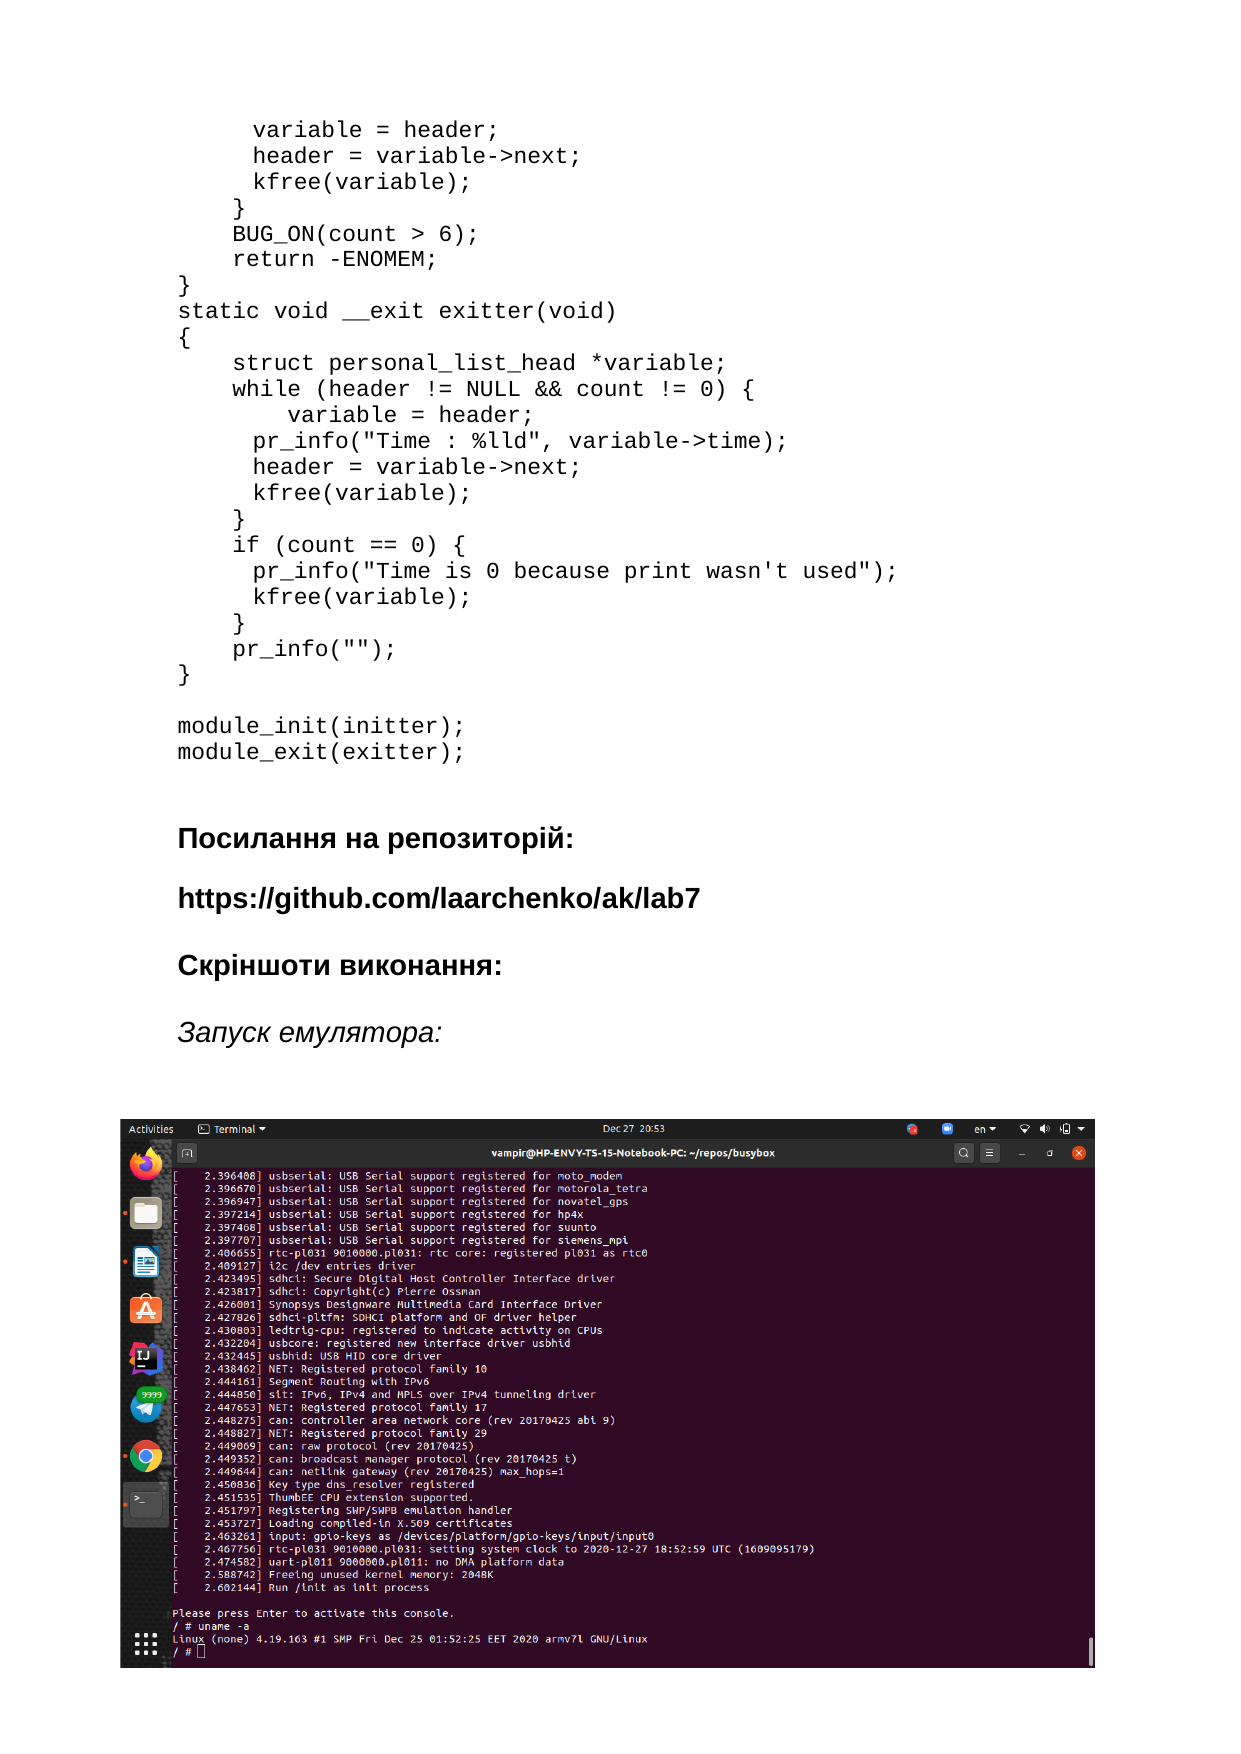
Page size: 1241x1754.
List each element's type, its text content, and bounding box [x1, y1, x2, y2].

text Посилання на репозиторій: [177, 821, 1152, 855]
text } [177, 196, 1152, 222]
text static void __exit exitter(void) [177, 300, 1152, 326]
text struct personal_list_head *variable; [177, 352, 1152, 377]
text pr_info("Time : %lld", variable->time); [177, 429, 1152, 455]
picture [120, 1119, 1095, 1668]
text module_init(initter); [177, 715, 1152, 741]
text if (count == 0) { [177, 533, 1152, 559]
text { [177, 326, 1152, 352]
text } [177, 507, 1152, 533]
text kfree(variable); [177, 170, 1152, 196]
text pr_info(""); [177, 637, 1152, 663]
text } [177, 611, 1152, 637]
text while (header != NULL && count != 0) { [177, 377, 1152, 403]
text https://github.com/laarchenko/ak/lab7 [177, 881, 1152, 914]
text } [177, 274, 1152, 300]
text return -ENOMEM; [177, 248, 1152, 274]
text pr_info("Time is 0 because print wasn't used"); [177, 559, 1152, 585]
text Запуск емулятора: [177, 1015, 1152, 1048]
text variable = header; [177, 403, 1152, 429]
text kfree(variable); [177, 585, 1152, 611]
text header = variable->next; [177, 455, 1152, 481]
text variable = header; [177, 118, 1152, 144]
text BUG_ON(count > 6); [177, 222, 1152, 248]
text kfree(variable); [177, 481, 1152, 507]
text Скріншоти виконання: [177, 948, 1152, 981]
text module_exit(exitter); [177, 741, 1152, 767]
text } [177, 663, 1152, 689]
text header = variable->next; [177, 144, 1152, 170]
